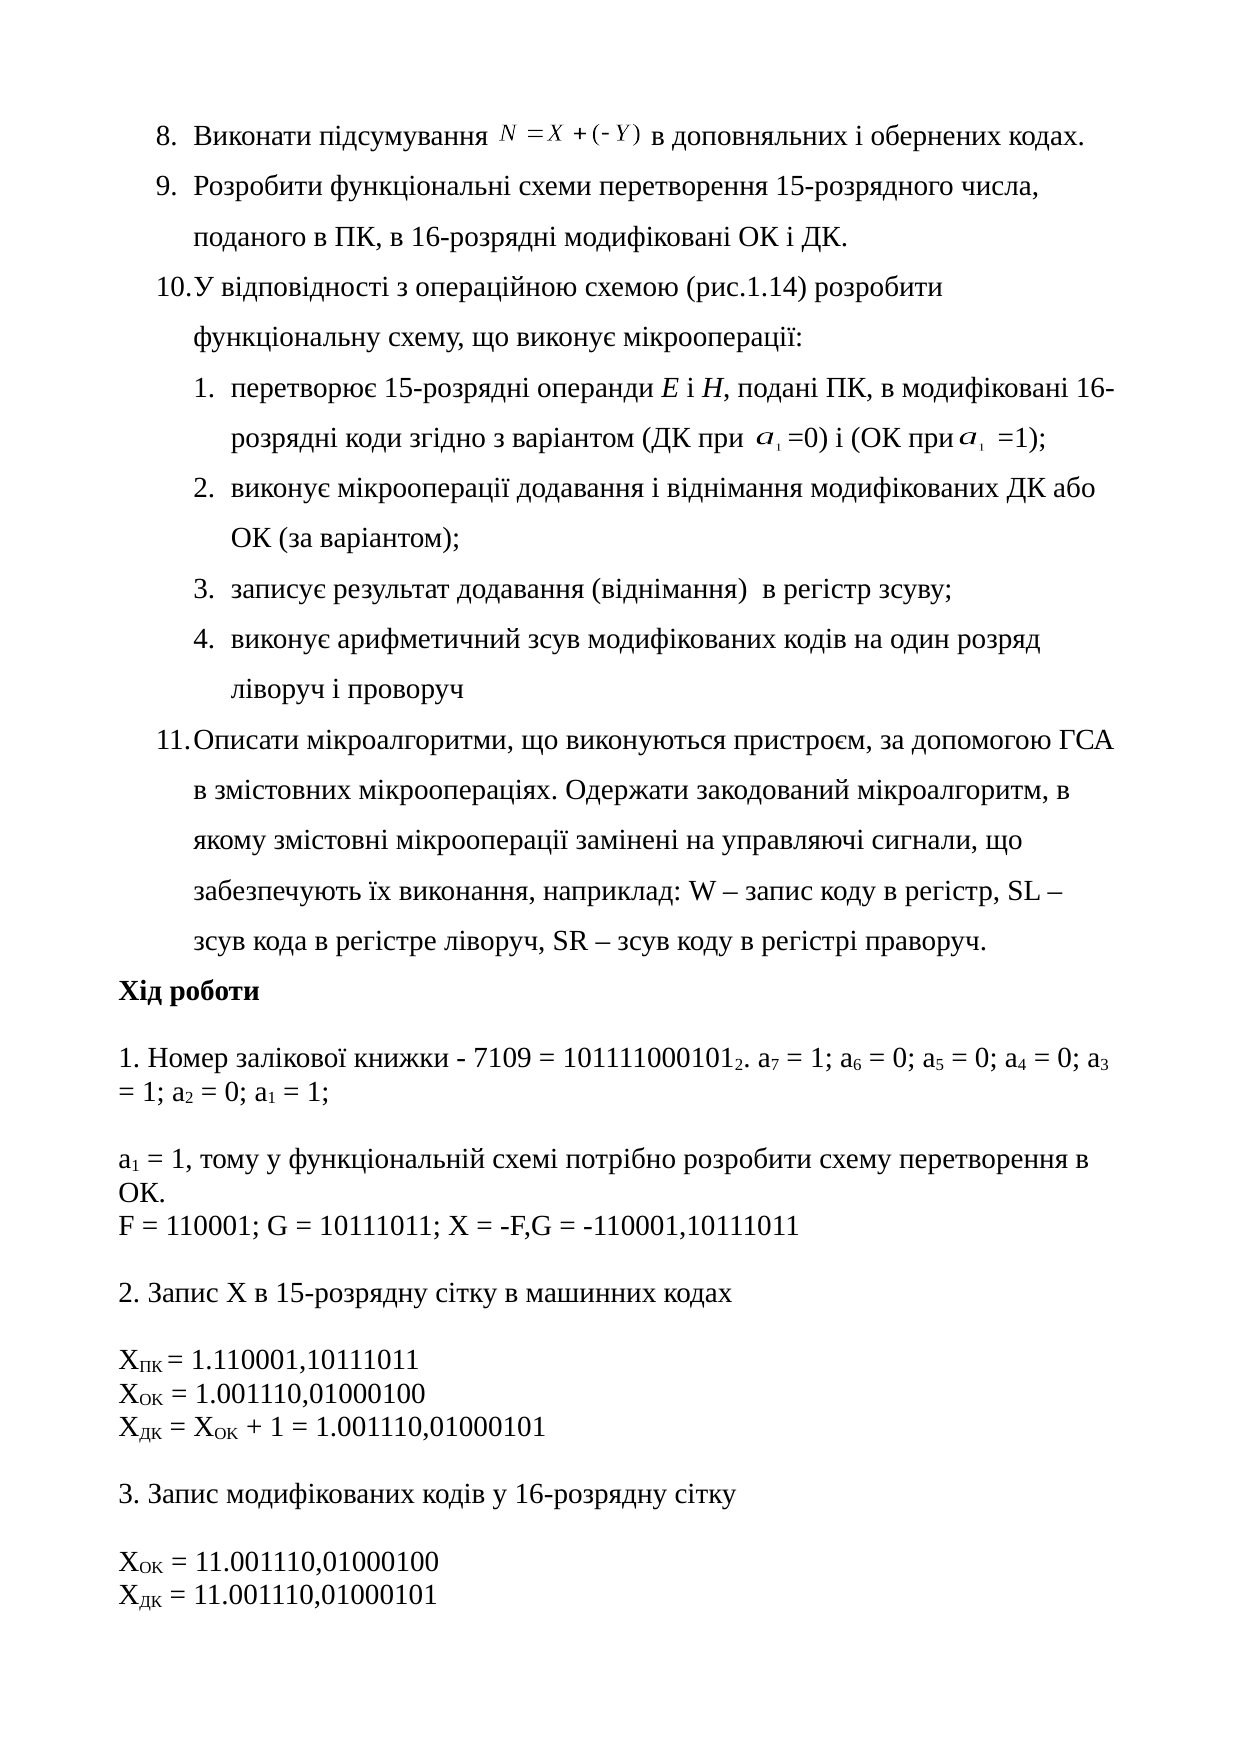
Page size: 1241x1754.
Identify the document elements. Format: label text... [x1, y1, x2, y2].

list перетворює 15-розрядні операнди E і H, подані ПК, в модифіковані 16-розрядні коди згідно з варіантом (ДК при =0) і (ОК при =1); [193, 370, 1122, 453]
list У відповідності з операційною схемою (рис.1.14) розробити функціональну схему, що виконує мікрооперації: [156, 269, 1122, 353]
text XПК = 1.110001,10111011 [118, 1342, 1122, 1376]
text 1. Номер залікової книжки - 7109 = 1011110001012. a7 = 1; a6 = 0; a5 = 0; a4 = 0; a3 = 1; a2 = 0; a1 = 1; [118, 1041, 1122, 1108]
list виконує арифметичний зсув модифікованих кодів на один розряд ліворуч і проворуч [193, 621, 1122, 705]
list виконує мікрооперації додавання і віднімання модифікованих ДК або ОК (за варіантом); [193, 470, 1122, 554]
text F = 110001; G = 10111011; X = -F,G = -110001,10111011 [118, 1208, 1122, 1242]
list Описати мікроалгоритми, що виконуються пристроєм, за допомогою ГСА в змістовних мікроопераціях. Одержати закодований мікроалгоритм, в якому змістовні мікрооперації замінені на управляючі сигнали, що забезпечують їх виконання, наприклад: W – запис коду в регістр, SL – зсув кода в регістре ліворуч, SR – зсув коду в регістрі праворуч. [156, 722, 1122, 957]
text XOK = 11.001110,01000100 [118, 1544, 1122, 1577]
text 3. Запис модифікованих кодів у 16-розрядну сітку [118, 1477, 1122, 1510]
text XOK = 1.001110,01000100 [118, 1376, 1122, 1409]
text XДК = XOK + 1 = 1.001110,01000101 [118, 1409, 1122, 1443]
text a1 = 1, тому у функціональній схемі потрібно розробити схему перетворення в ОК. [118, 1141, 1122, 1208]
text XДК = 11.001110,01000101 [118, 1577, 1122, 1611]
text 2. Запис X в 15-розрядну сітку в машинних кодах [118, 1275, 1122, 1309]
list Розробити функціональні схеми перетворення 15-розрядного числа, поданого в ПК, в 16-розрядні модифіковані ОК і ДК. [156, 168, 1122, 252]
text Хід роботи [118, 973, 1122, 1007]
list Виконати підсумування в доповняльних і обернених кодах. [156, 118, 1122, 152]
list записує результат додавання (віднімання) в регістр зсуву; [193, 571, 1122, 604]
